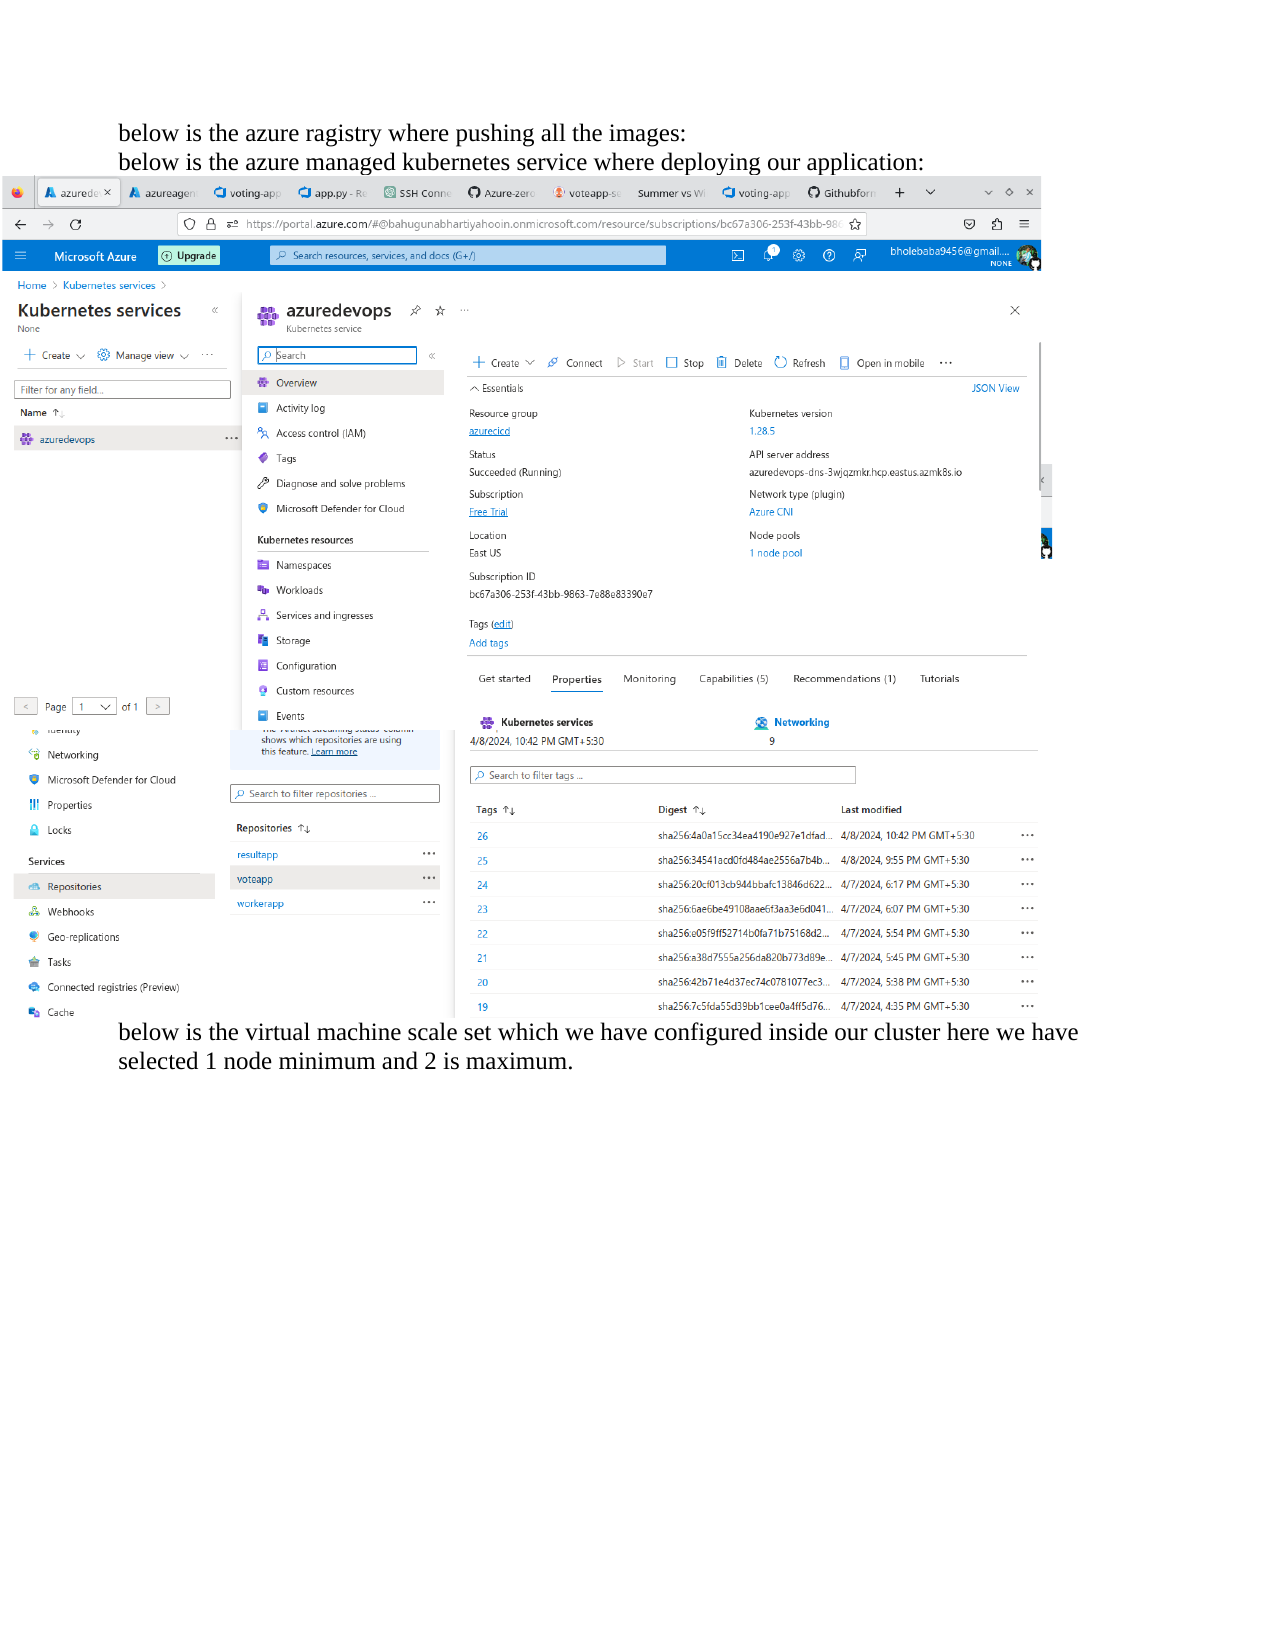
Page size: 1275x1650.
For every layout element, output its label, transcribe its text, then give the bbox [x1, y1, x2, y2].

text below is the azure managed kubernetes service where deploying our application: [118, 147, 1157, 176]
picture [2, 175, 1053, 1018]
text below is the azure ragistry where pushing all the images: [118, 118, 1157, 147]
text below is the virtual machine scale set which we have configured inside our cluster here we have selected 1 node minimum and 2 is maximum. [118, 176, 1157, 1075]
